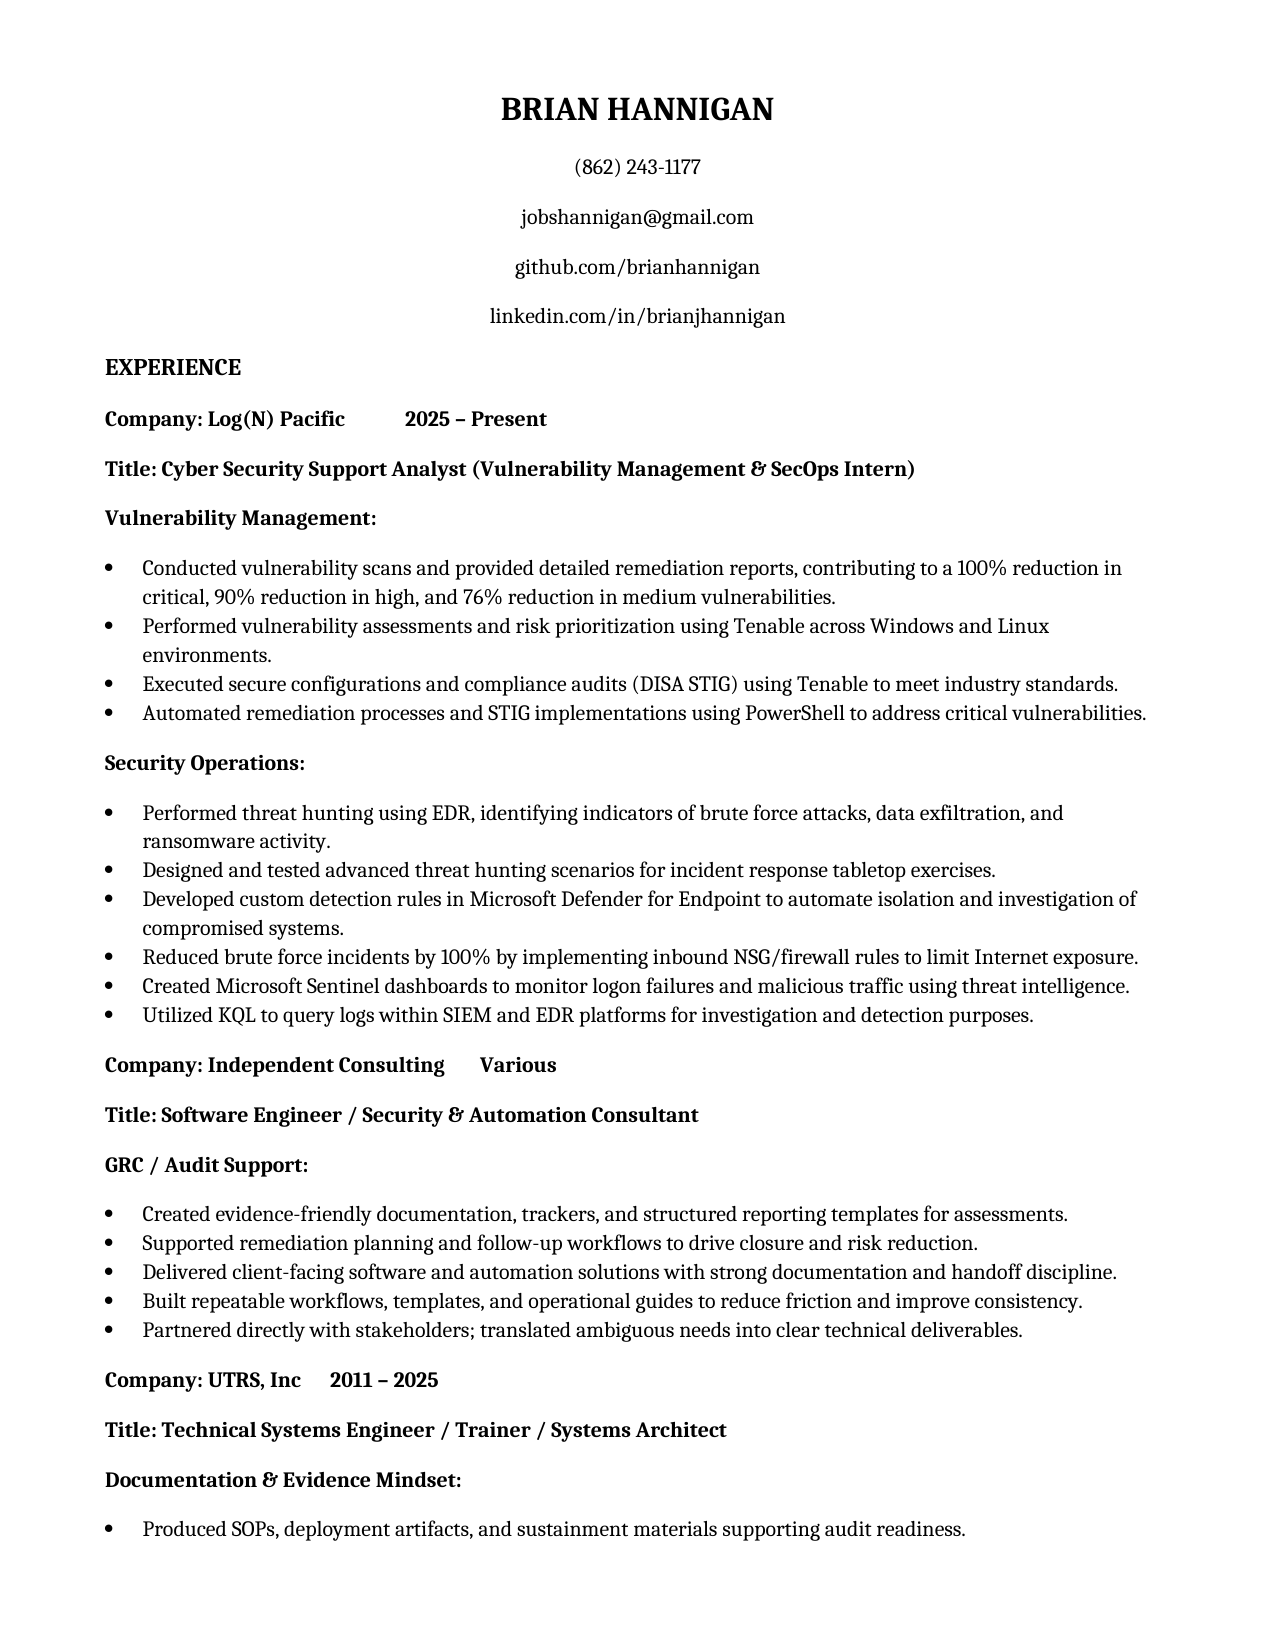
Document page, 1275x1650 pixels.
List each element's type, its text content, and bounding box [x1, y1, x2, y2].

text BRIAN HANNIGAN [105, 90, 1170, 128]
list Created evidence-friendly documentation, trackers, and structured reporting templates for assessments. [105, 1202, 1170, 1227]
list Partnered directly with stakeholders; translated ambiguous needs into clear technical deliverables. [105, 1318, 1170, 1343]
list Reduced brute force incidents by 100% by implementing inbound NSG/firewall rules to limit Internet exposure. [105, 945, 1170, 970]
text EXPERIENCE [105, 354, 1170, 382]
text jobshannigan@gmail.com [105, 205, 1170, 230]
text Title: Technical Systems Engineer / Trainer / Systems Architect [105, 1418, 1170, 1443]
text Title: Software Engineer / Security & Automation Consultant [105, 1103, 1170, 1128]
text Company: Independent Consulting Various [105, 1053, 1170, 1078]
text Company: UTRS, Inc 2011 – 2025 [105, 1368, 1170, 1393]
list Supported remediation planning and follow-up workflows to drive closure and risk reduction. [105, 1231, 1170, 1256]
list Produced SOPs, deployment artifacts, and sustainment materials supporting audit readiness. [105, 1517, 1170, 1542]
list Utilized KQL to query logs within SIEM and EDR platforms for investigation and detection purposes. [105, 1003, 1170, 1028]
text Security Operations: [105, 751, 1170, 776]
text linkedin.com/in/brianjhannigan [105, 304, 1170, 329]
list Designed and tested advanced threat hunting scenarios for incident response tabletop exercises. [105, 858, 1170, 883]
list Automated remediation processes and STIG implementations using PowerShell to address critical vulnerabilities. [105, 701, 1170, 726]
text (862) 243-1177 [105, 155, 1170, 180]
text github.com/brianhannigan [105, 254, 1170, 280]
list Delivered client-facing software and automation solutions with strong documentation and handoff discipline. [105, 1260, 1170, 1285]
list Performed threat hunting using EDR, identifying indicators of brute force attacks, data exfiltration, and ransomware activity. [105, 800, 1170, 854]
text Documentation & Evidence Mindset: [105, 1467, 1170, 1493]
list Created Microsoft Sentinel dashboards to monitor logon failures and malicious traffic using threat intelligence. [105, 974, 1170, 999]
list Performed vulnerability assessments and risk prioritization using Tenable across Windows and Linux environments. [105, 614, 1170, 668]
list Developed custom detection rules in Microsoft Defender for Endpoint to automate isolation and investigation of compromised systems. [105, 887, 1170, 941]
list Conducted vulnerability scans and provided detailed remediation reports, contributing to a 100% reduction in critical, 90% reduction in high, and 76% reduction in medium vulnerabilities. [105, 556, 1170, 610]
list Built repeatable workflows, templates, and operational guides to reduce friction and improve consistency. [105, 1289, 1170, 1314]
text GRC / Audit Support: [105, 1152, 1170, 1178]
list Executed secure configurations and compliance audits (DISA STIG) using Tenable to meet industry standards. [105, 672, 1170, 697]
text Vulnerability Management: [105, 506, 1170, 531]
text Title: Cyber Security Support Analyst (Vulnerability Management & SecOps Intern) [105, 456, 1170, 482]
text Company: Log(N) Pacific 2025 – Present [105, 407, 1170, 432]
